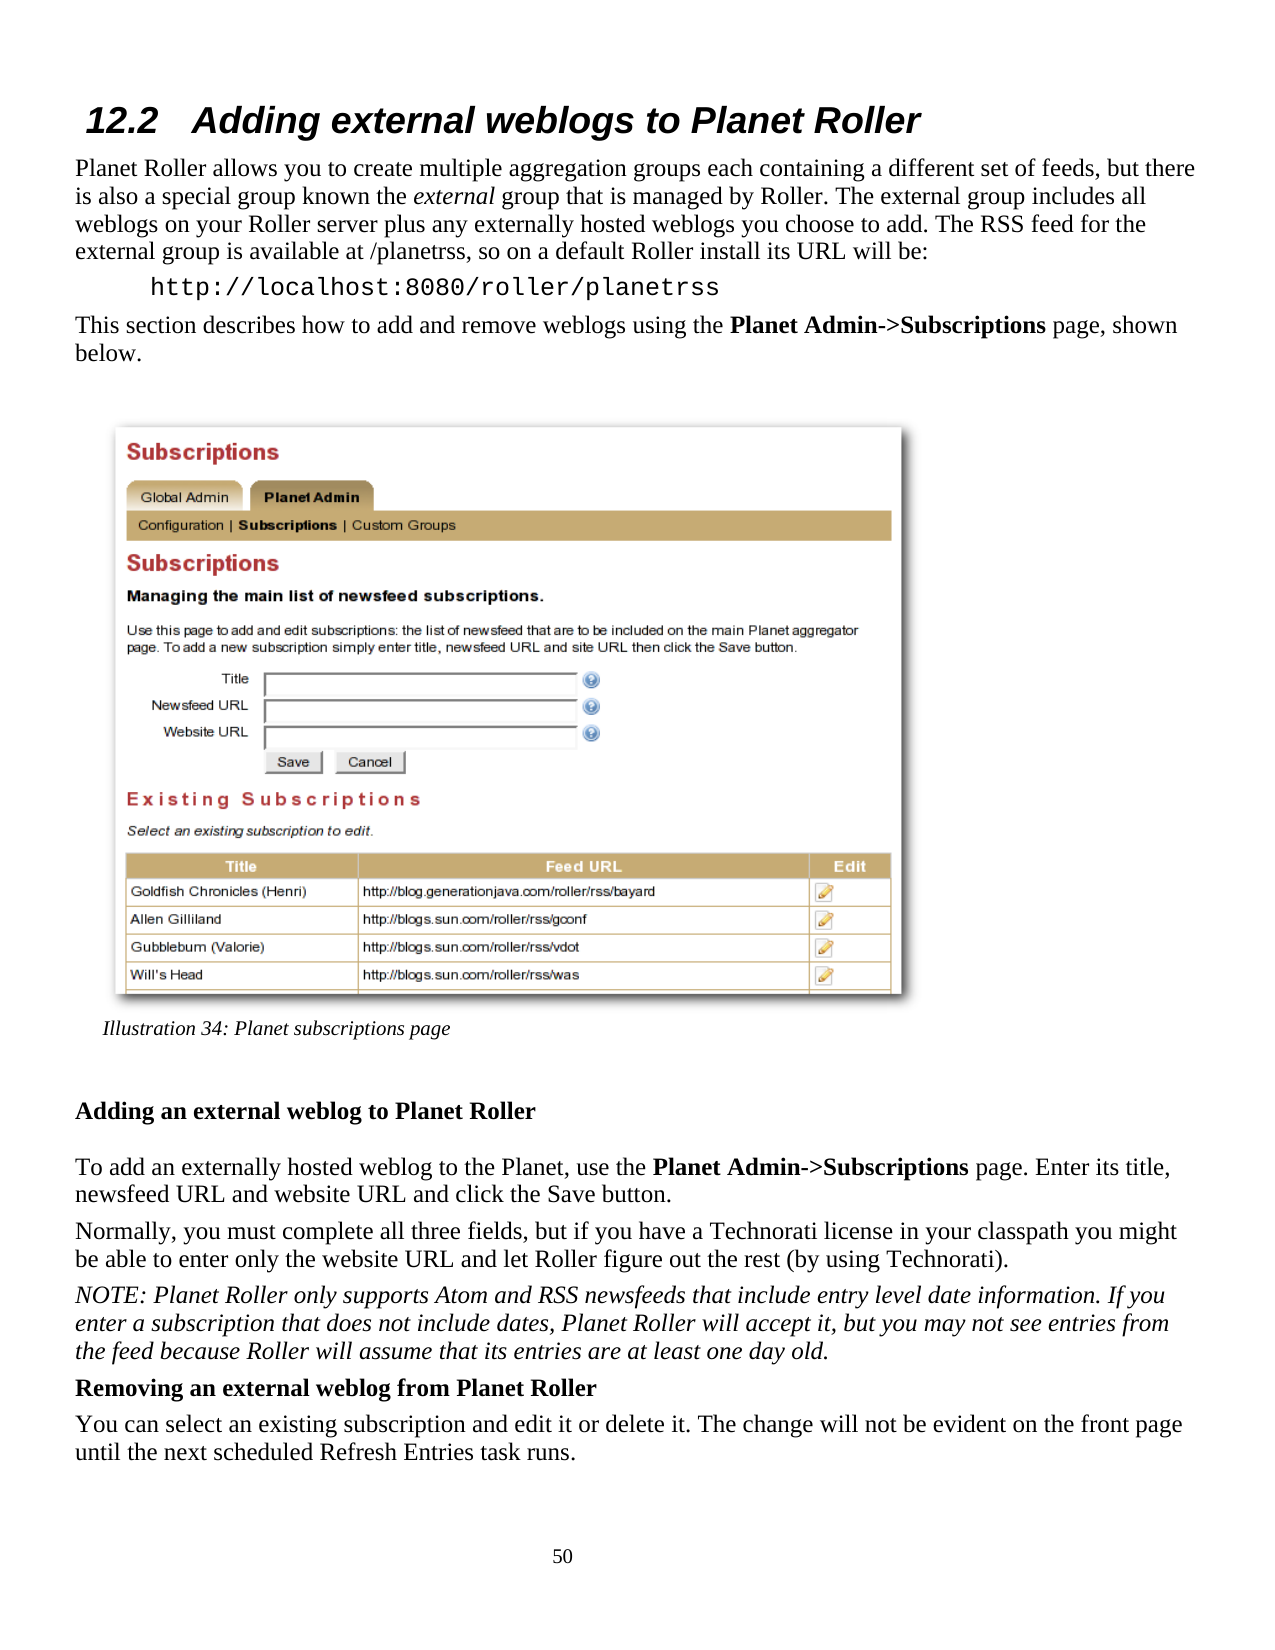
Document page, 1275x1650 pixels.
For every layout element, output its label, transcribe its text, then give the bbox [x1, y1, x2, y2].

text Planet Roller allows you to create multiple aggregation groups each containing a different set of feeds, but there is also a special group known the external group that is managed by Roller. The external group includes all weblogs on your Roller server plus any externally hosted weblogs you choose to add. The RSS feed for the external group is available at /planetrss, so on a default Roller install its URL will be: [75, 154, 1200, 265]
text Removing an external weblog from Planet Roller [75, 1374, 1200, 1401]
text You can select an existing subscription and edit it or delete it. The change will not be evident on the front page until the next scheduled Refresh Entries task runs. [75, 1410, 1200, 1466]
text NOTE: Planet Roller only supports Atom and RSS newsfeeds that include entry level date information. If you enter a subscription that does not include dates, Planet Roller will accept it, but you may not see entries from the feed because Roller will assume that its entries are at least one day old. [75, 1282, 1200, 1365]
text Illustration 34: Planet subscriptions page [102, 415, 949, 1040]
picture [102, 415, 925, 1017]
text Normally, you must complete all three fields, but if you have a Technorati license in your classpath you might be able to enter only the website URL and let Roller figure out the rest (by using Technorati). [75, 1217, 1200, 1273]
subtitle Adding external weblogs to Planet Roller [75, 100, 1200, 142]
text http://localhost:8080/roller/planetrss [75, 274, 1200, 302]
text Adding an external weblog to Planet Roller [75, 1097, 1200, 1125]
text This section describes how to add and remove weblogs using the Planet Admin->Subscriptions page, shown below. [75, 311, 1200, 367]
text To add an externally hosted weblog to the Planet, use the Planet Admin->Subscriptions page. Enter its title, newsfeed URL and website URL and click the Save button. [75, 1153, 1200, 1208]
